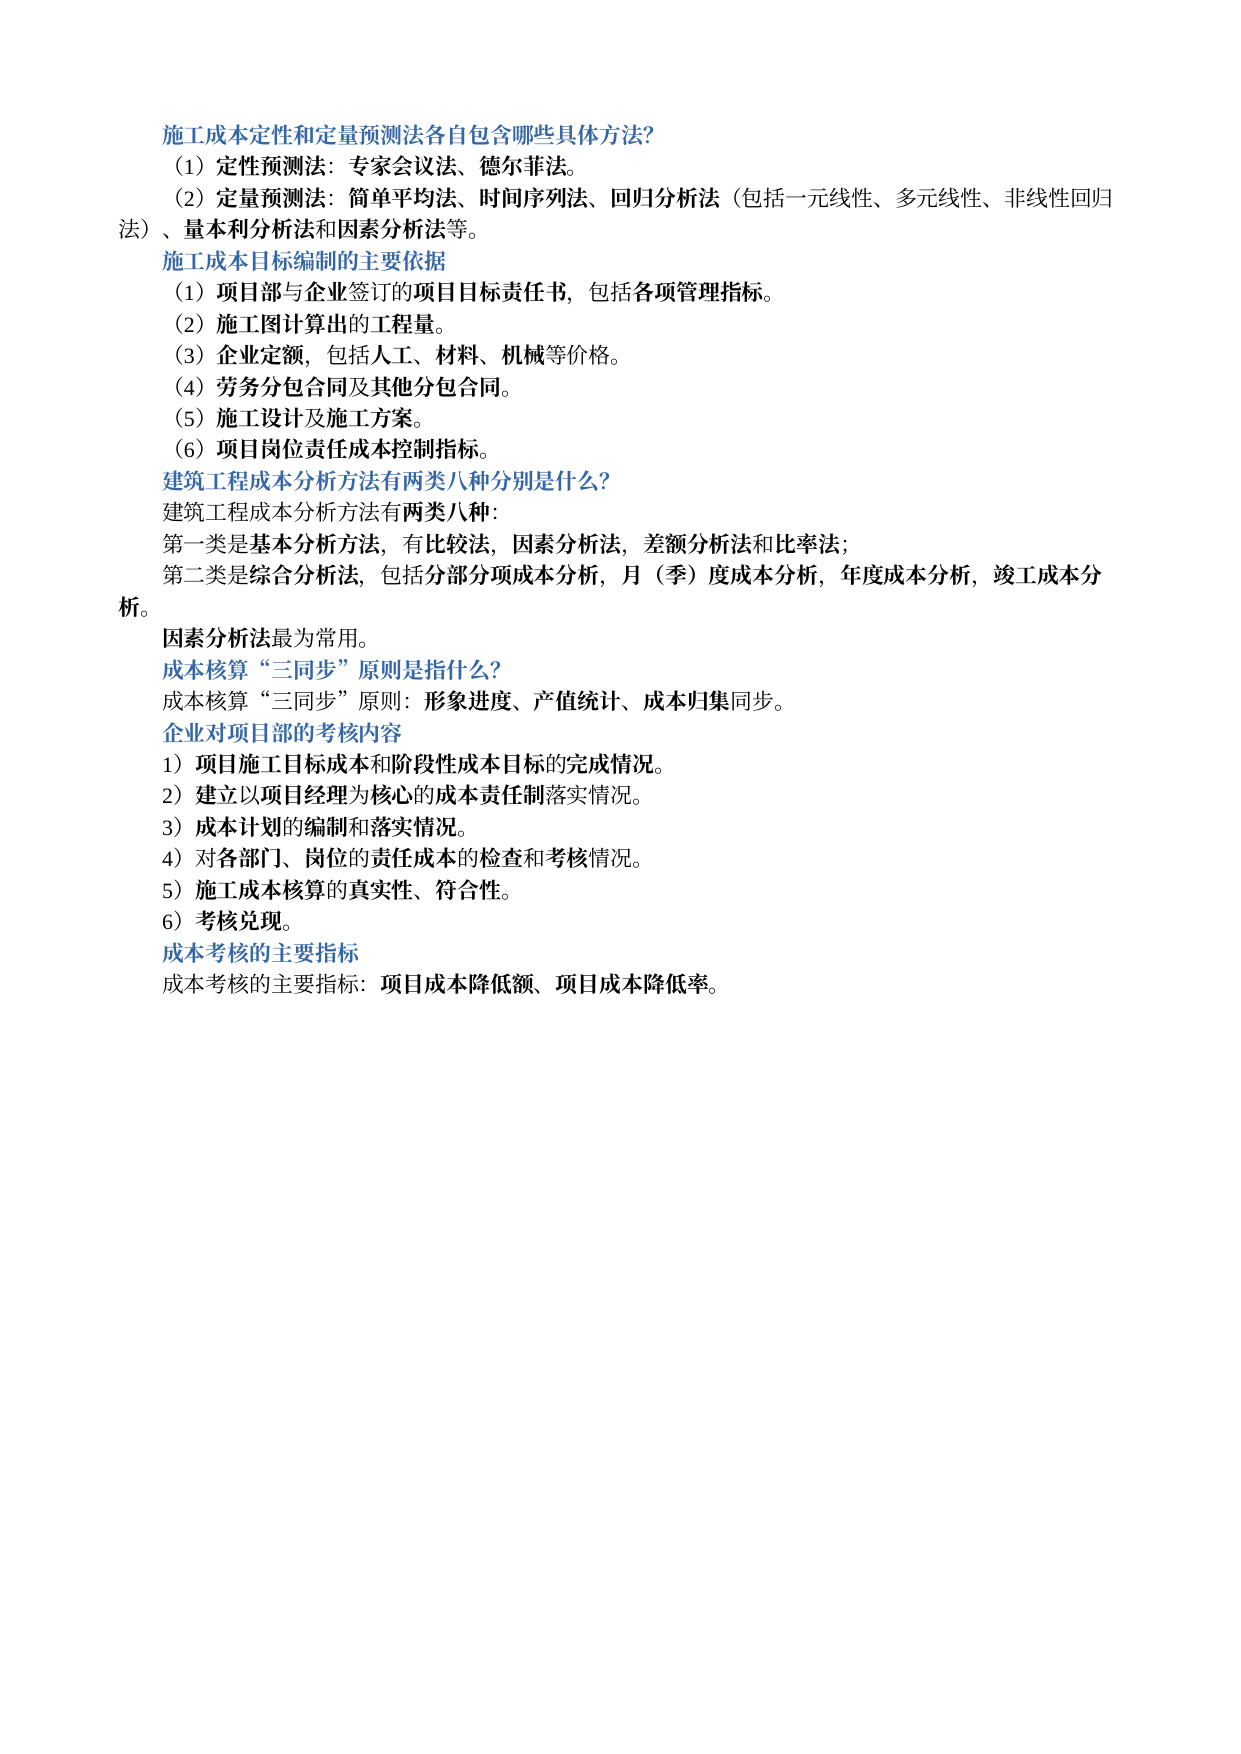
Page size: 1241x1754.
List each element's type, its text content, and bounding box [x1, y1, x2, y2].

subtitle 施工成本目标编制的主要依据 [118, 244, 1122, 275]
text 1）项目施工目标成本和阶段性成本目标的完成情况。 [118, 747, 1122, 779]
subtitle 建筑工程成本分析方法有两类八种分别是什么？ [118, 464, 1122, 496]
text 4）对各部门、岗位的责任成本的检查和考核情况。 [118, 842, 1122, 873]
text 6）考核兑现。 [118, 904, 1122, 936]
text （2）施工图计算出的工程量。 [118, 307, 1122, 338]
text 3）成本计划的编制和落实情况。 [118, 810, 1122, 842]
text 成本考核的主要指标：项目成本降低额、项目成本降低率。 [118, 967, 1122, 999]
text 建筑工程成本分析方法有两类八种： [118, 496, 1122, 527]
text 因素分析法最为常用。 [118, 621, 1122, 653]
text 成本核算“三同步”原则：形象进度、产值统计、成本归集同步。 [118, 684, 1122, 716]
text （5）施工设计及施工方案。 [118, 401, 1122, 433]
text 第二类是综合分析法，包括分部分项成本分析，月（季）度成本分析，年度成本分析，竣工成本分析。 [118, 558, 1122, 621]
subtitle 成本核算“三同步”原则是指什么？ [118, 653, 1122, 684]
text 5）施工成本核算的真实性、符合性。 [118, 873, 1122, 904]
subtitle 成本考核的主要指标 [118, 936, 1122, 967]
text （3）企业定额，包括人工、材料、机械等价格。 [118, 338, 1122, 370]
text （1）定性预测法：专家会议法、德尔菲法。 [118, 149, 1122, 181]
text （6）项目岗位责任成本控制指标。 [118, 433, 1122, 464]
text （4）劳务分包合同及其他分包合同。 [118, 370, 1122, 401]
text （1）项目部与企业签订的项目目标责任书，包括各项管理指标。 [118, 275, 1122, 307]
text 第一类是基本分析方法，有比较法，因素分析法，差额分析法和比率法； [118, 527, 1122, 558]
text 2）建立以项目经理为核心的成本责任制落实情况。 [118, 779, 1122, 810]
subtitle 企业对项目部的考核内容 [118, 716, 1122, 747]
subtitle 施工成本定性和定量预测法各自包含哪些具体方法？ [118, 118, 1122, 149]
text （2）定量预测法：简单平均法、时间序列法、回归分析法（包括一元线性、多元线性、非线性回归法）、量本利分析法和因素分析法等。 [118, 181, 1122, 244]
